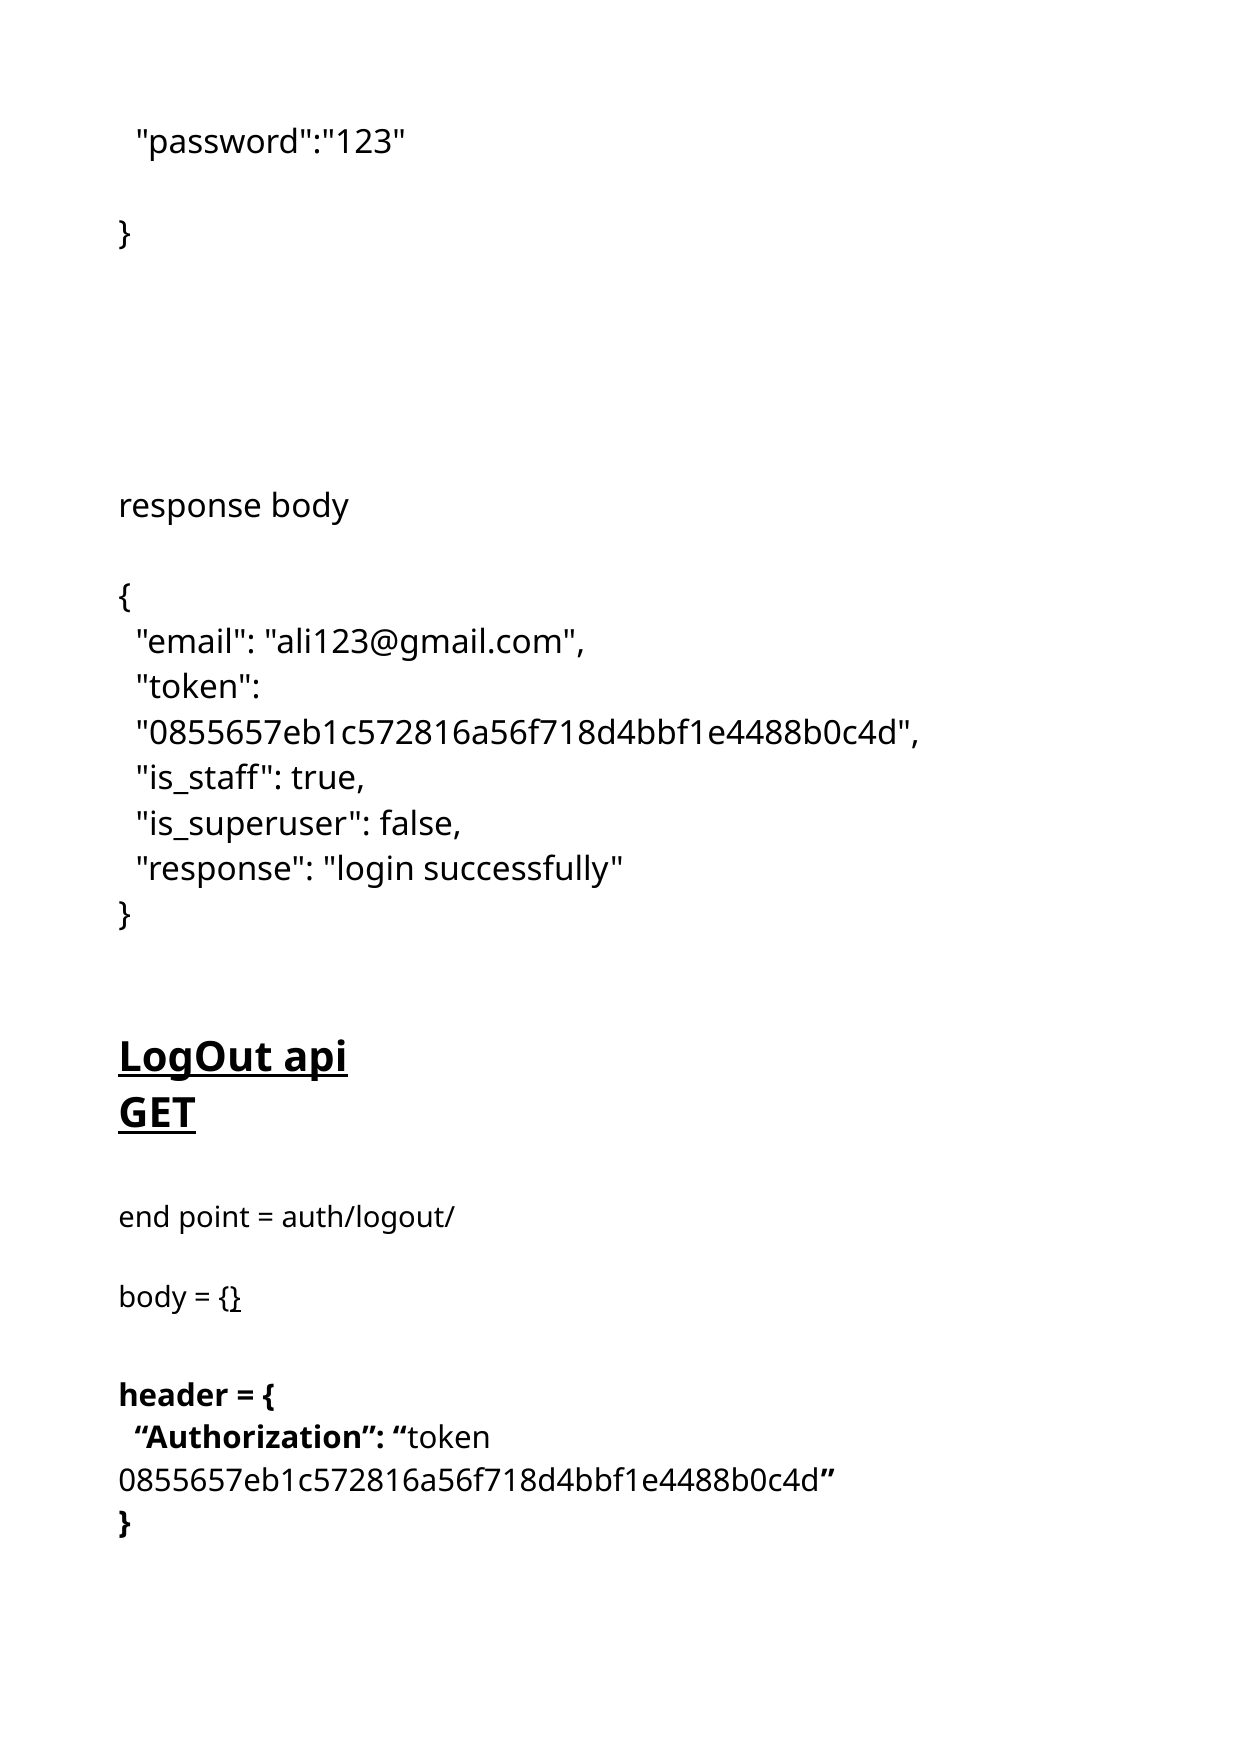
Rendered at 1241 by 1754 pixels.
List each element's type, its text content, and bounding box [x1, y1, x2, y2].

text "response": "login successfully" [118, 845, 1122, 890]
text "is_superuser": false, [118, 799, 1122, 845]
text } [118, 209, 1122, 254]
text "token": [118, 663, 1122, 708]
text { [118, 572, 1122, 618]
text "email": "ali123@gmail.com", [118, 618, 1122, 663]
text "0855657eb1c572816a56f718d4bbf1e4488b0c4d", [118, 708, 1122, 754]
text header = { [118, 1373, 1122, 1415]
text end point = auth/logout/ [118, 1197, 1122, 1236]
text "is_staff": true, [118, 754, 1122, 799]
text "password":"123" [118, 118, 1122, 163]
text LogOut api [118, 1026, 1122, 1083]
text response body [118, 481, 1122, 527]
text “Authorization”: “token 0855657eb1c572816a56f718d4bbf1e4488b0c4d” [118, 1415, 1122, 1500]
text body = {} [118, 1276, 1122, 1316]
text } [118, 1500, 1122, 1543]
text GET [118, 1083, 1122, 1140]
text } [118, 890, 1122, 936]
